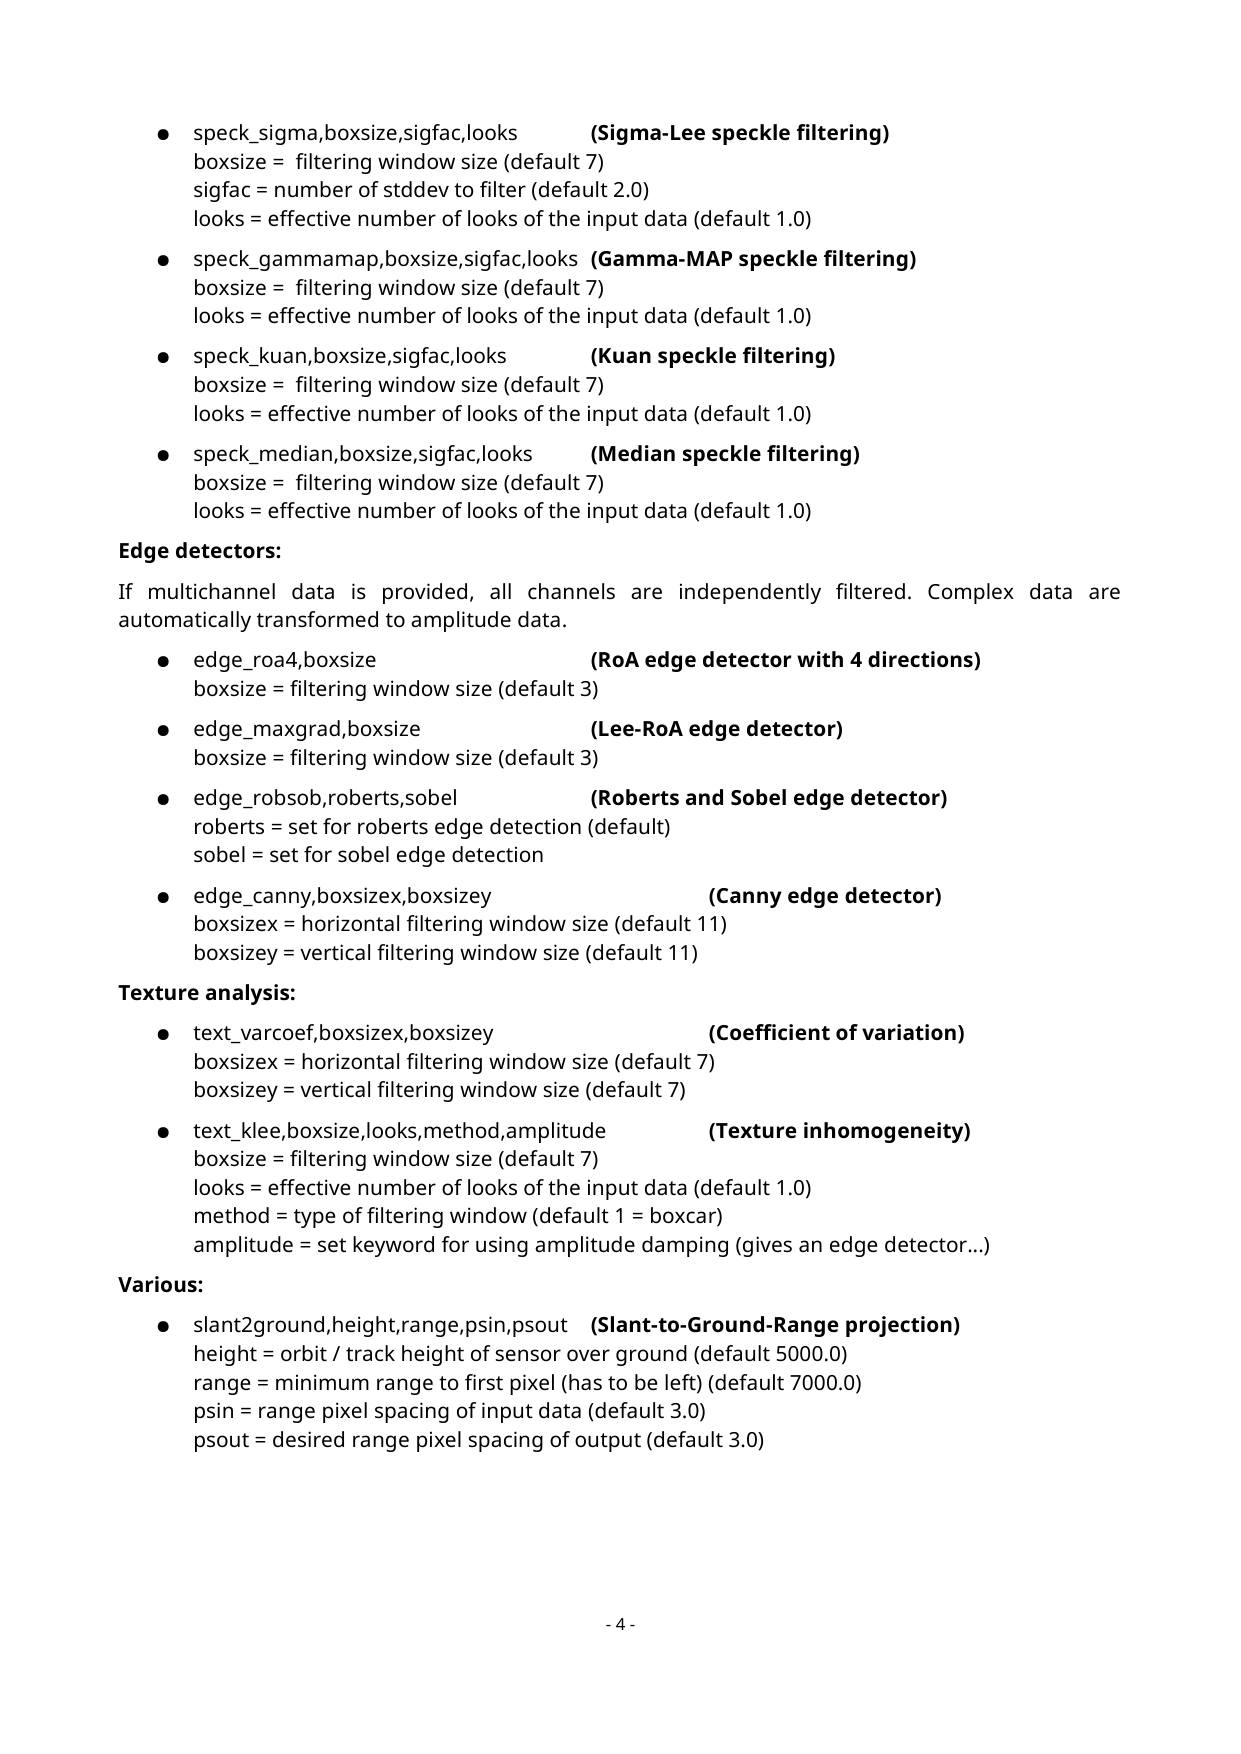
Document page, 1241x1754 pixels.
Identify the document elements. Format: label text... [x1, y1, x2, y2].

list speck_sigma,boxsize,sigfac,looks (Sigma-Lee speckle filtering) boxsize = filtering window size (default 7) sigfac = number of stddev to filter (default 2.0) looks = effective number of looks of the input data (default 1.0) [156, 118, 1123, 232]
text If multichannel data is provided, all channels are independently filtered. Complex data are automatically transformed to amplitude data. [118, 577, 1123, 634]
text Edge detectors: [118, 536, 1123, 565]
list slant2ground,height,range,psin,psout (Slant-to-Ground-Range projection) height = orbit / track height of sensor over ground (default 5000.0) range = minimum range to first pixel (has to be left) (default 7000.0) psin = range pixel spacing of input data (default 3.0) psout = desired range pixel spacing of output (default 3.0) [156, 1310, 1123, 1453]
list edge_canny,boxsizex,boxsizey (Canny edge detector) boxsizex = horizontal filtering window size (default 11) boxsizey = vertical filtering window size (default 11) [156, 881, 1123, 966]
list edge_maxgrad,boxsize (Lee-RoA edge detector) boxsize = filtering window size (default 3) [156, 714, 1123, 771]
list text_varcoef,boxsizex,boxsizey (Coefficient of variation) boxsizex = horizontal filtering window size (default 7) boxsizey = vertical filtering window size (default 7) [156, 1018, 1123, 1104]
text Various: [118, 1270, 1123, 1299]
list speck_median,boxsize,sigfac,looks (Median speckle filtering) boxsize = filtering window size (default 7) looks = effective number of looks of the input data (default 1.0) [156, 439, 1123, 524]
list edge_roa4,boxsize (RoA edge detector with 4 directions) boxsize = filtering window size (default 3) [156, 645, 1123, 702]
list speck_kuan,boxsize,sigfac,looks (Kuan speckle filtering) boxsize = filtering window size (default 7) looks = effective number of looks of the input data (default 1.0) [156, 341, 1123, 427]
list edge_robsob,roberts,sobel (Roberts and Sobel edge detector) roberts = set for roberts edge detection (default) sobel = set for sobel edge detection [156, 783, 1123, 869]
list text_klee,boxsize,looks,method,amplitude (Texture inhomogeneity) boxsize = filtering window size (default 7) looks = effective number of looks of the input data (default 1.0) method = type of filtering window (default 1 = boxcar) amplitude = set keyword for using amplitude damping (gives an edge detector...) [156, 1116, 1123, 1258]
text Texture analysis: [118, 978, 1123, 1006]
list speck_gammamap,boxsize,sigfac,looks (Gamma-MAP speckle filtering) boxsize = filtering window size (default 7) looks = effective number of looks of the input data (default 1.0) [156, 244, 1123, 330]
